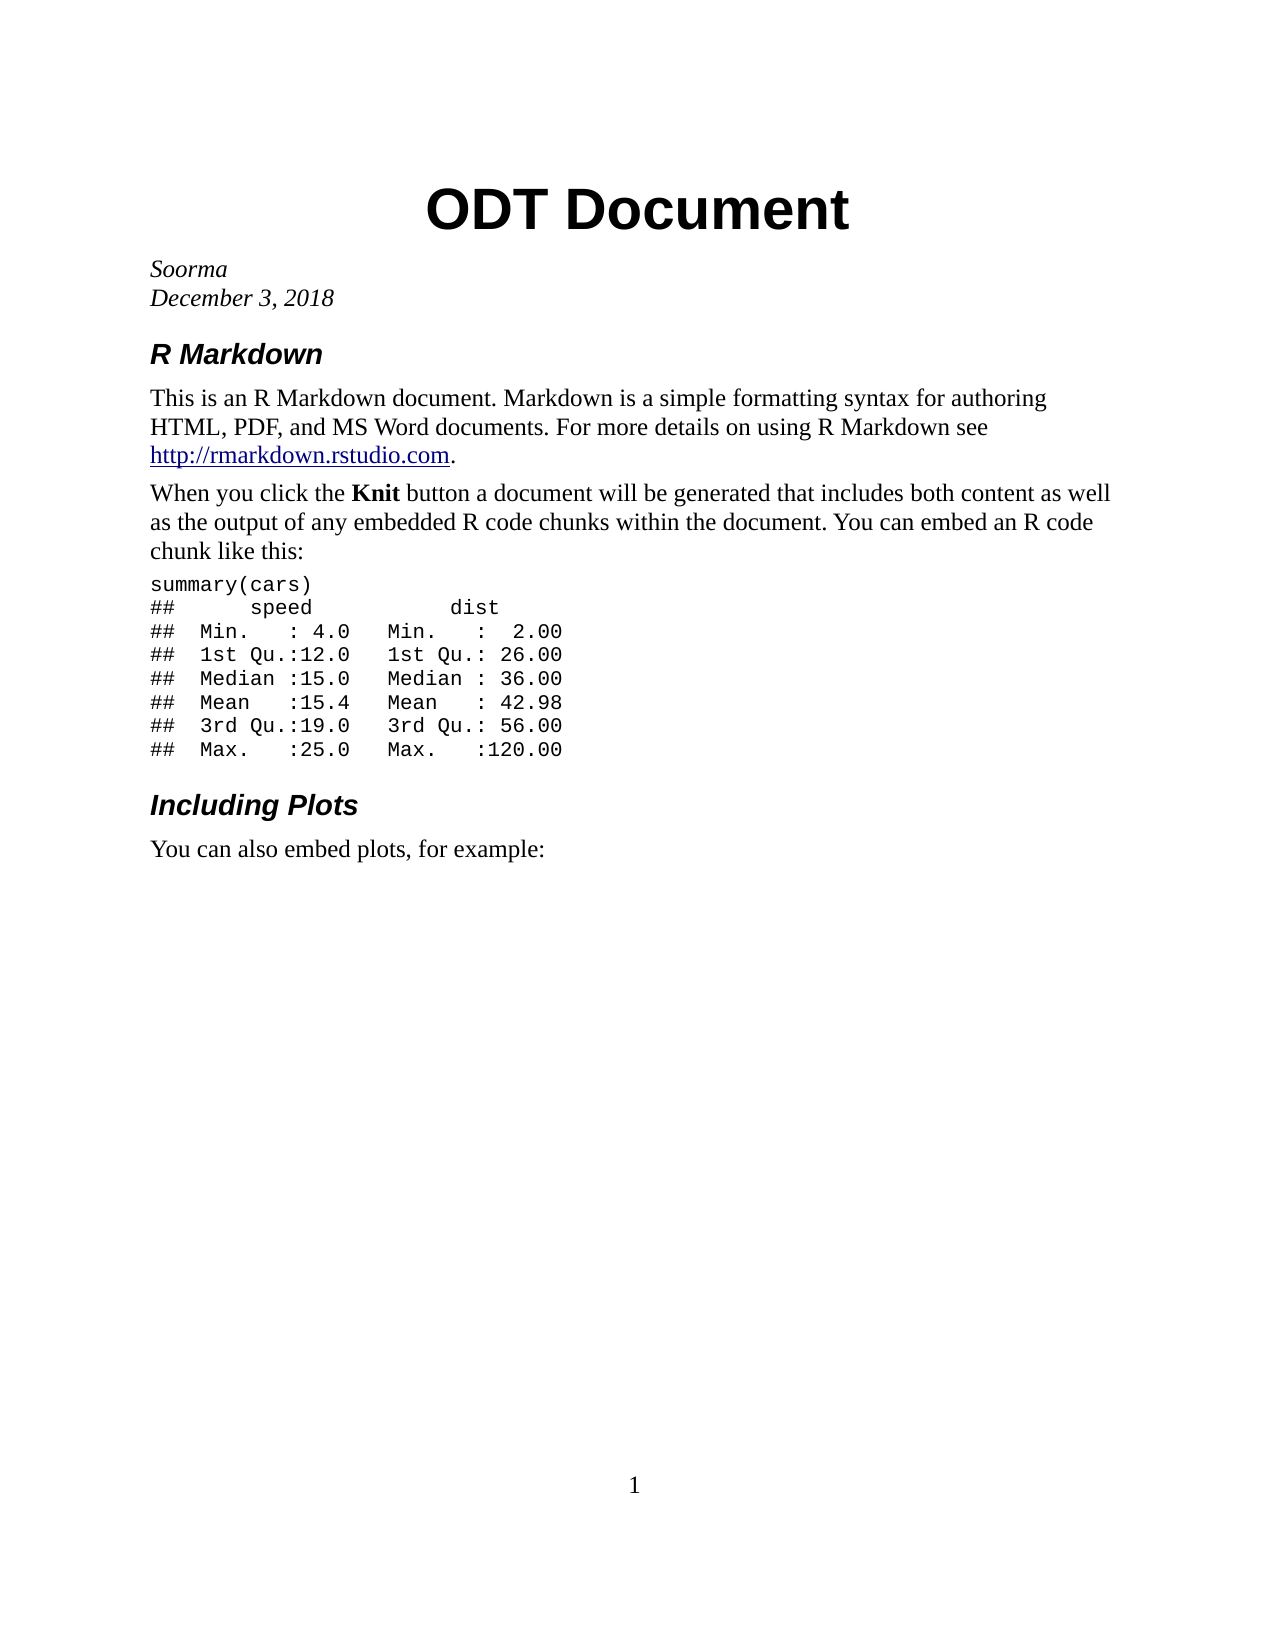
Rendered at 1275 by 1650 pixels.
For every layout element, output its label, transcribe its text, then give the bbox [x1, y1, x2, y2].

text This is an R Markdown document. Markdown is a simple formatting syntax for authoring HTML, PDF, and MS Word documents. For more details on using R Markdown see http://rmarkdown.rstudio.com. [150, 383, 1125, 469]
text Soorma [150, 254, 1125, 283]
subtitle Including Plots [150, 788, 1125, 821]
text ## Max. :25.0 Max. :120.00 [150, 739, 1125, 763]
text summary(cars) [150, 573, 1125, 597]
subtitle R Markdown [150, 337, 1125, 371]
text ## Min. : 4.0 Min. : 2.00 [150, 621, 1125, 644]
text When you click the Knit button a document will be generated that includes both content as well as the output of any embedded R code chunks within the document. You can embed an R code chunk like this: [150, 478, 1125, 564]
text ## 3rd Qu.:19.0 3rd Qu.: 56.00 [150, 715, 1125, 739]
text ## 1st Qu.:12.0 1st Qu.: 26.00 [150, 644, 1125, 668]
text ## speed dist [150, 597, 1125, 621]
text ## Mean :15.4 Mean : 42.98 [150, 692, 1125, 715]
text December 3, 2018 [150, 283, 1125, 312]
text ## Median :15.0 Median : 36.00 [150, 668, 1125, 692]
title ODT Document [150, 175, 1125, 242]
text You can also embed plots, for example: [150, 834, 1125, 862]
